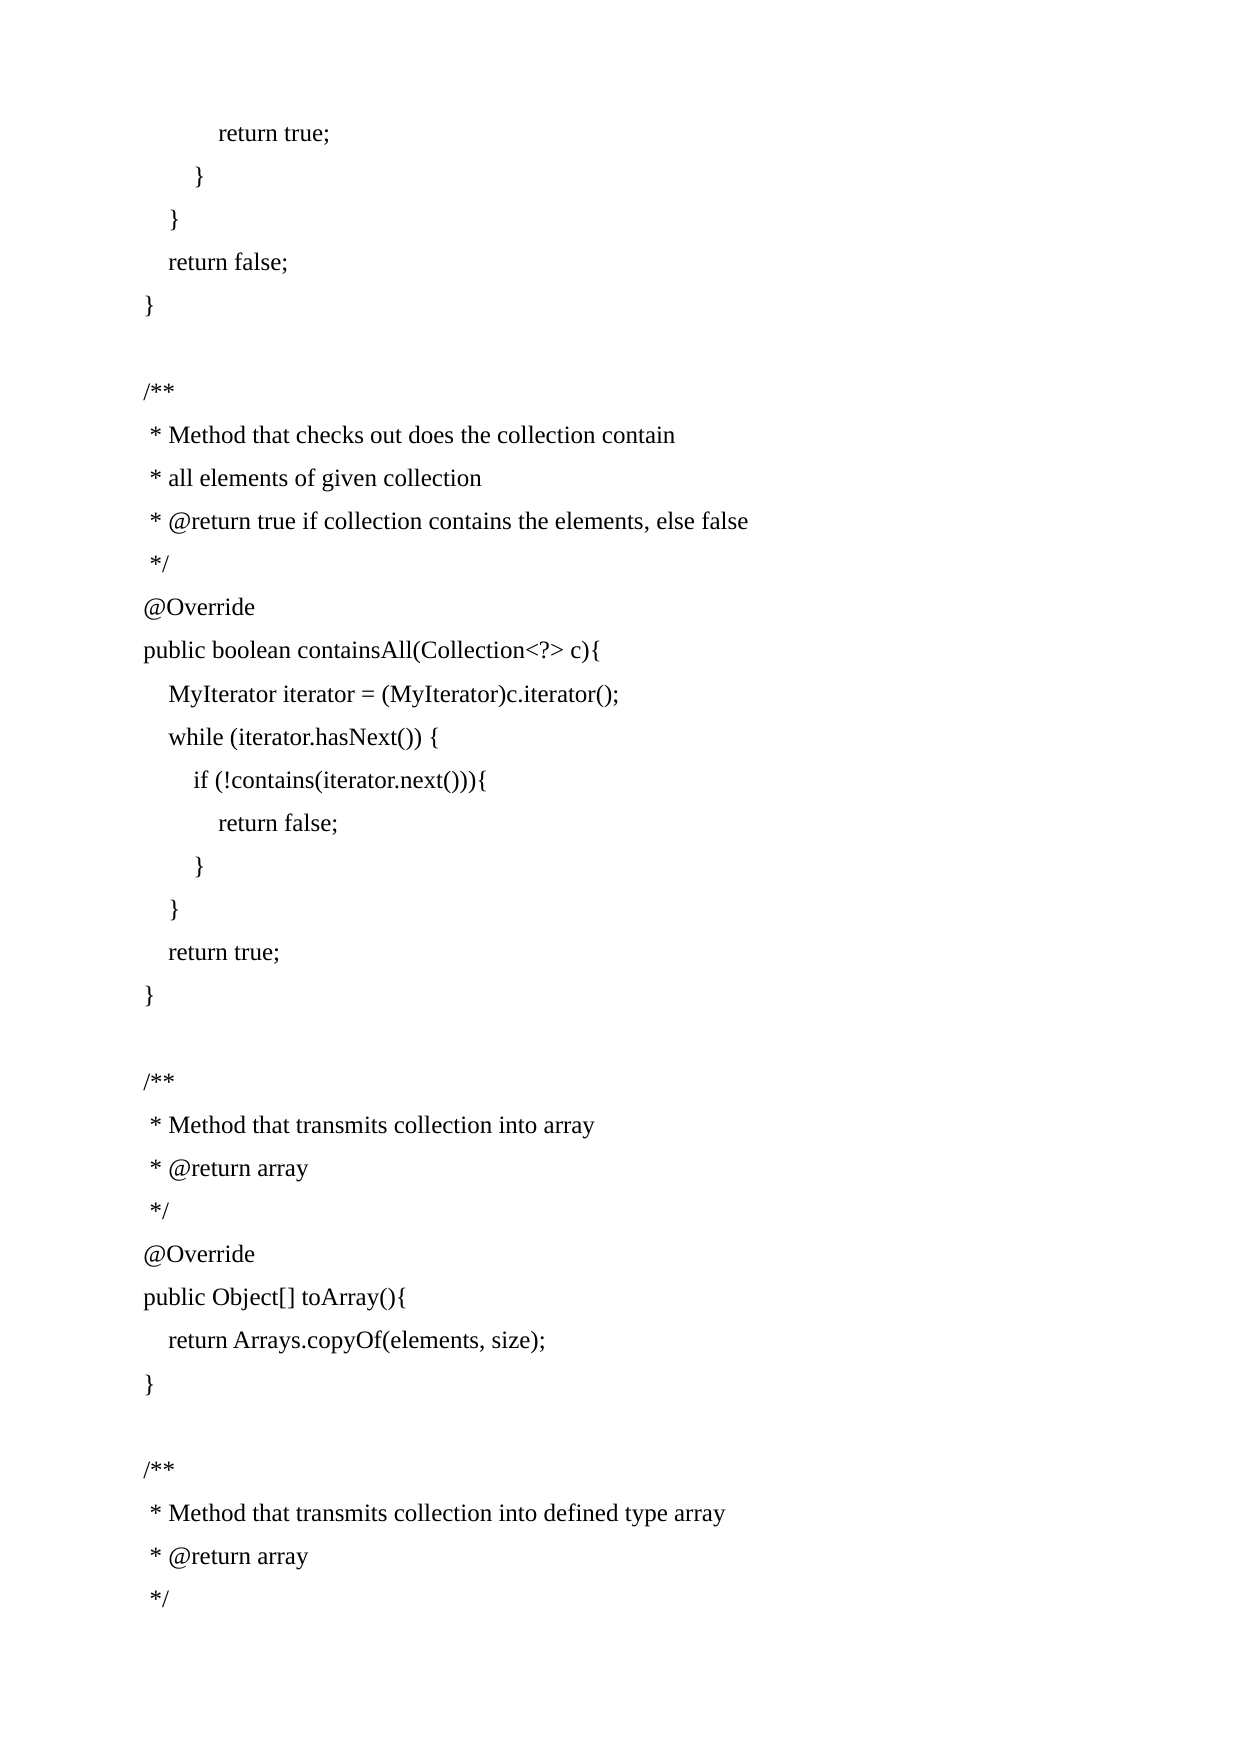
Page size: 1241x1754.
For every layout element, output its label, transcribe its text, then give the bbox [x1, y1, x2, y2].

text */ [118, 549, 1122, 578]
text } [118, 1369, 1122, 1397]
text return true; [118, 118, 1122, 147]
text * Method that checks out does the collection contain [118, 420, 1122, 449]
text return Arrays.copyOf(elements, size); [118, 1326, 1122, 1354]
text * @return array [118, 1153, 1122, 1182]
text } [118, 291, 1122, 319]
text MyIterator iterator = (MyIterator)c.iterator(); [118, 679, 1122, 707]
text @Override [118, 1239, 1122, 1268]
text */ [118, 1584, 1122, 1613]
text * Method that transmits collection into defined type array [118, 1498, 1122, 1527]
text } [118, 204, 1122, 233]
text } [118, 161, 1122, 190]
text return false; [118, 808, 1122, 837]
text * @return true if collection contains the elements, else false [118, 506, 1122, 535]
text public boolean containsAll(Collection<?> c){ [118, 636, 1122, 664]
text } [118, 894, 1122, 923]
text return true; [118, 937, 1122, 966]
text if (!contains(iterator.next())){ [118, 765, 1122, 794]
text } [118, 851, 1122, 880]
text * @return array [118, 1541, 1122, 1570]
text /** [118, 1455, 1122, 1484]
text return false; [118, 247, 1122, 276]
text while (iterator.hasNext()) { [118, 722, 1122, 751]
text * Method that transmits collection into array [118, 1110, 1122, 1139]
text */ [118, 1196, 1122, 1225]
text @Override [118, 592, 1122, 621]
text /** [118, 1067, 1122, 1096]
text * all elements of given collection [118, 463, 1122, 492]
text } [118, 981, 1122, 1009]
text /** [118, 377, 1122, 406]
text public Object[] toArray(){ [118, 1282, 1122, 1311]
